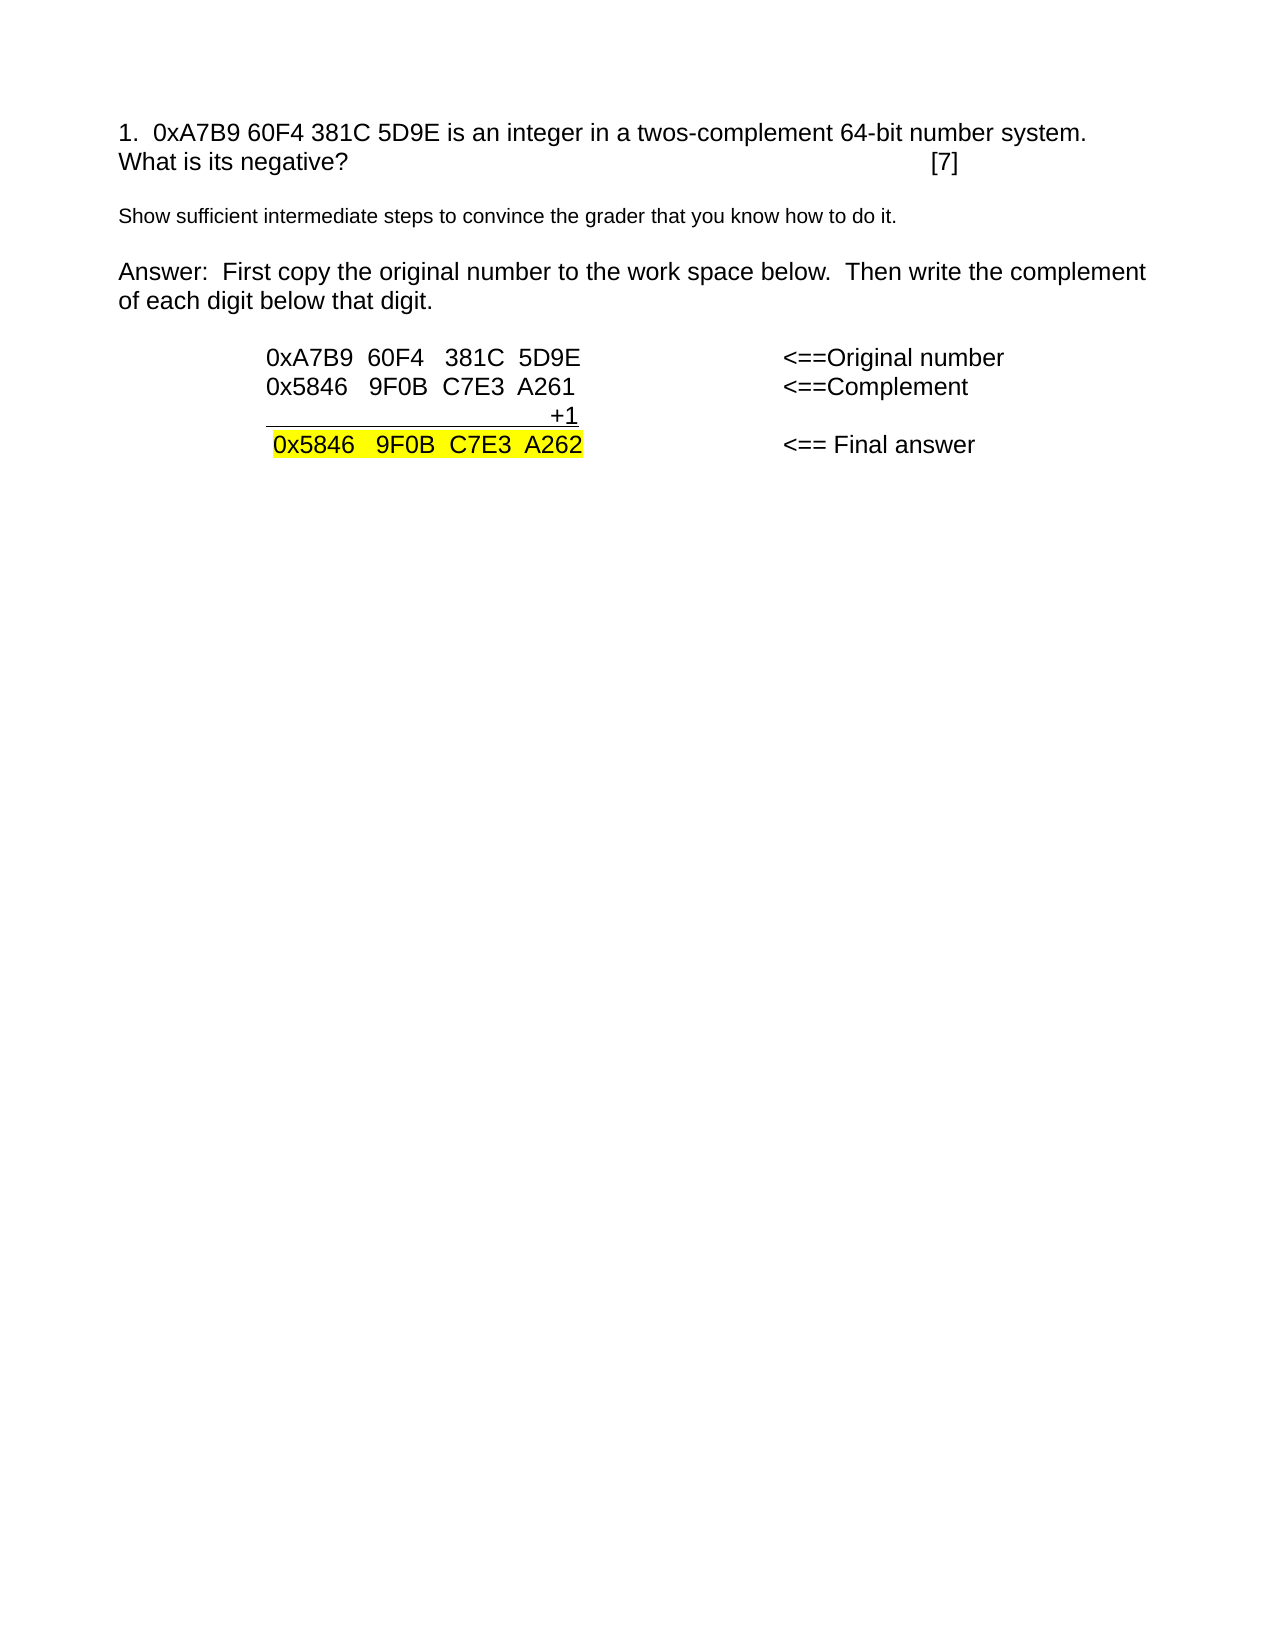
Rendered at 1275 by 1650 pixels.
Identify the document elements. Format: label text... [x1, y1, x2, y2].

text 0x5846 9F0B C7E3 A261 <==Complement [118, 372, 1157, 401]
text Show sufficient intermediate steps to convince the grader that you know how to do it. [118, 204, 1157, 228]
text Answer: First copy the original number to the work space below. Then write the complement of each digit below that digit. [118, 257, 1157, 314]
text 1. 0xA7B9 60F4 381C 5D9E is an integer in a twos-complement 64-bit number system. What is its negative? [7] [118, 118, 1157, 176]
text +1 [118, 401, 1157, 429]
text 0xA7B9 60F4 381C 5D9E <==Original number [118, 343, 1157, 372]
text 0x5846 9F0B C7E3 A262 <== Final answer [118, 429, 1157, 458]
